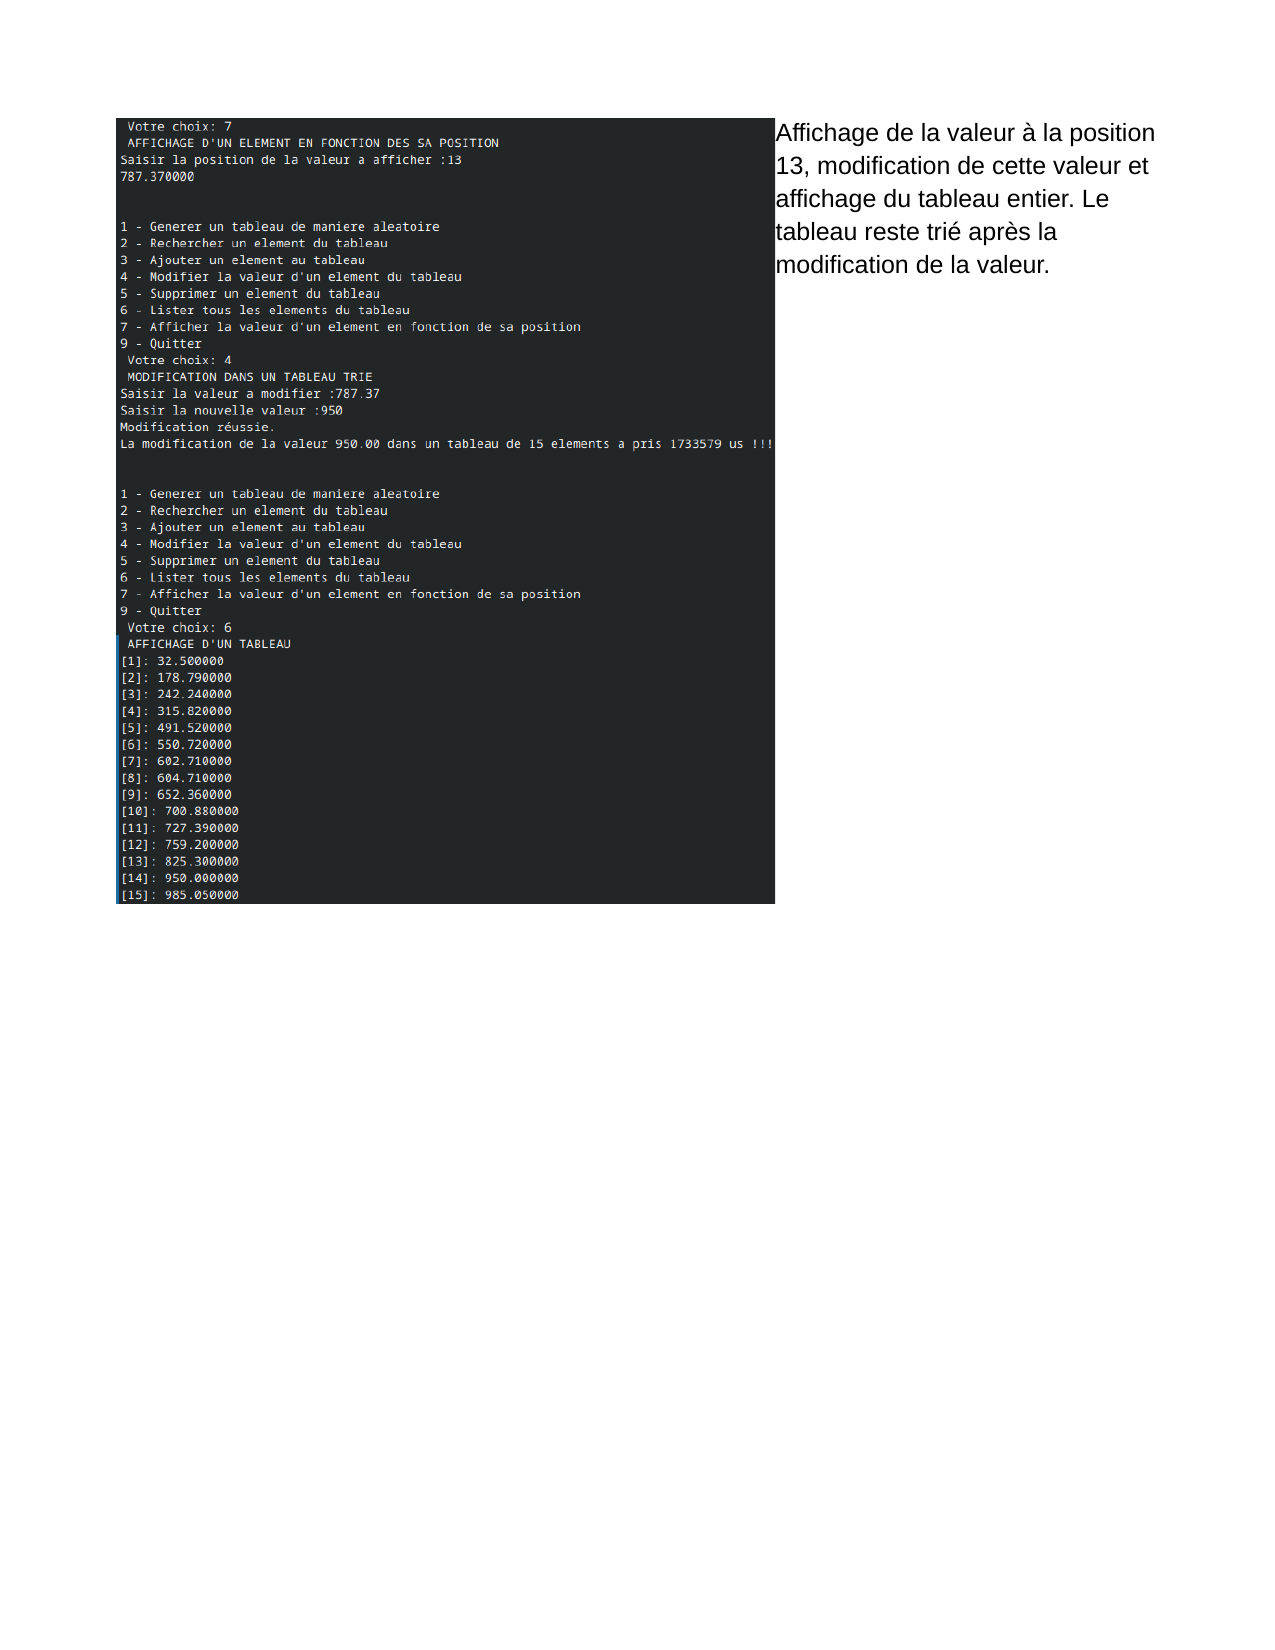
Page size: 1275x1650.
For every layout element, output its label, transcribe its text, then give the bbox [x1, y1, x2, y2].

text Affichage de la valeur à la position 13, modification de cette valeur et affichage du tableau entier. Le tableau reste trié après la modification de la valeur. [776, 118, 1157, 279]
picture [116, 118, 776, 904]
